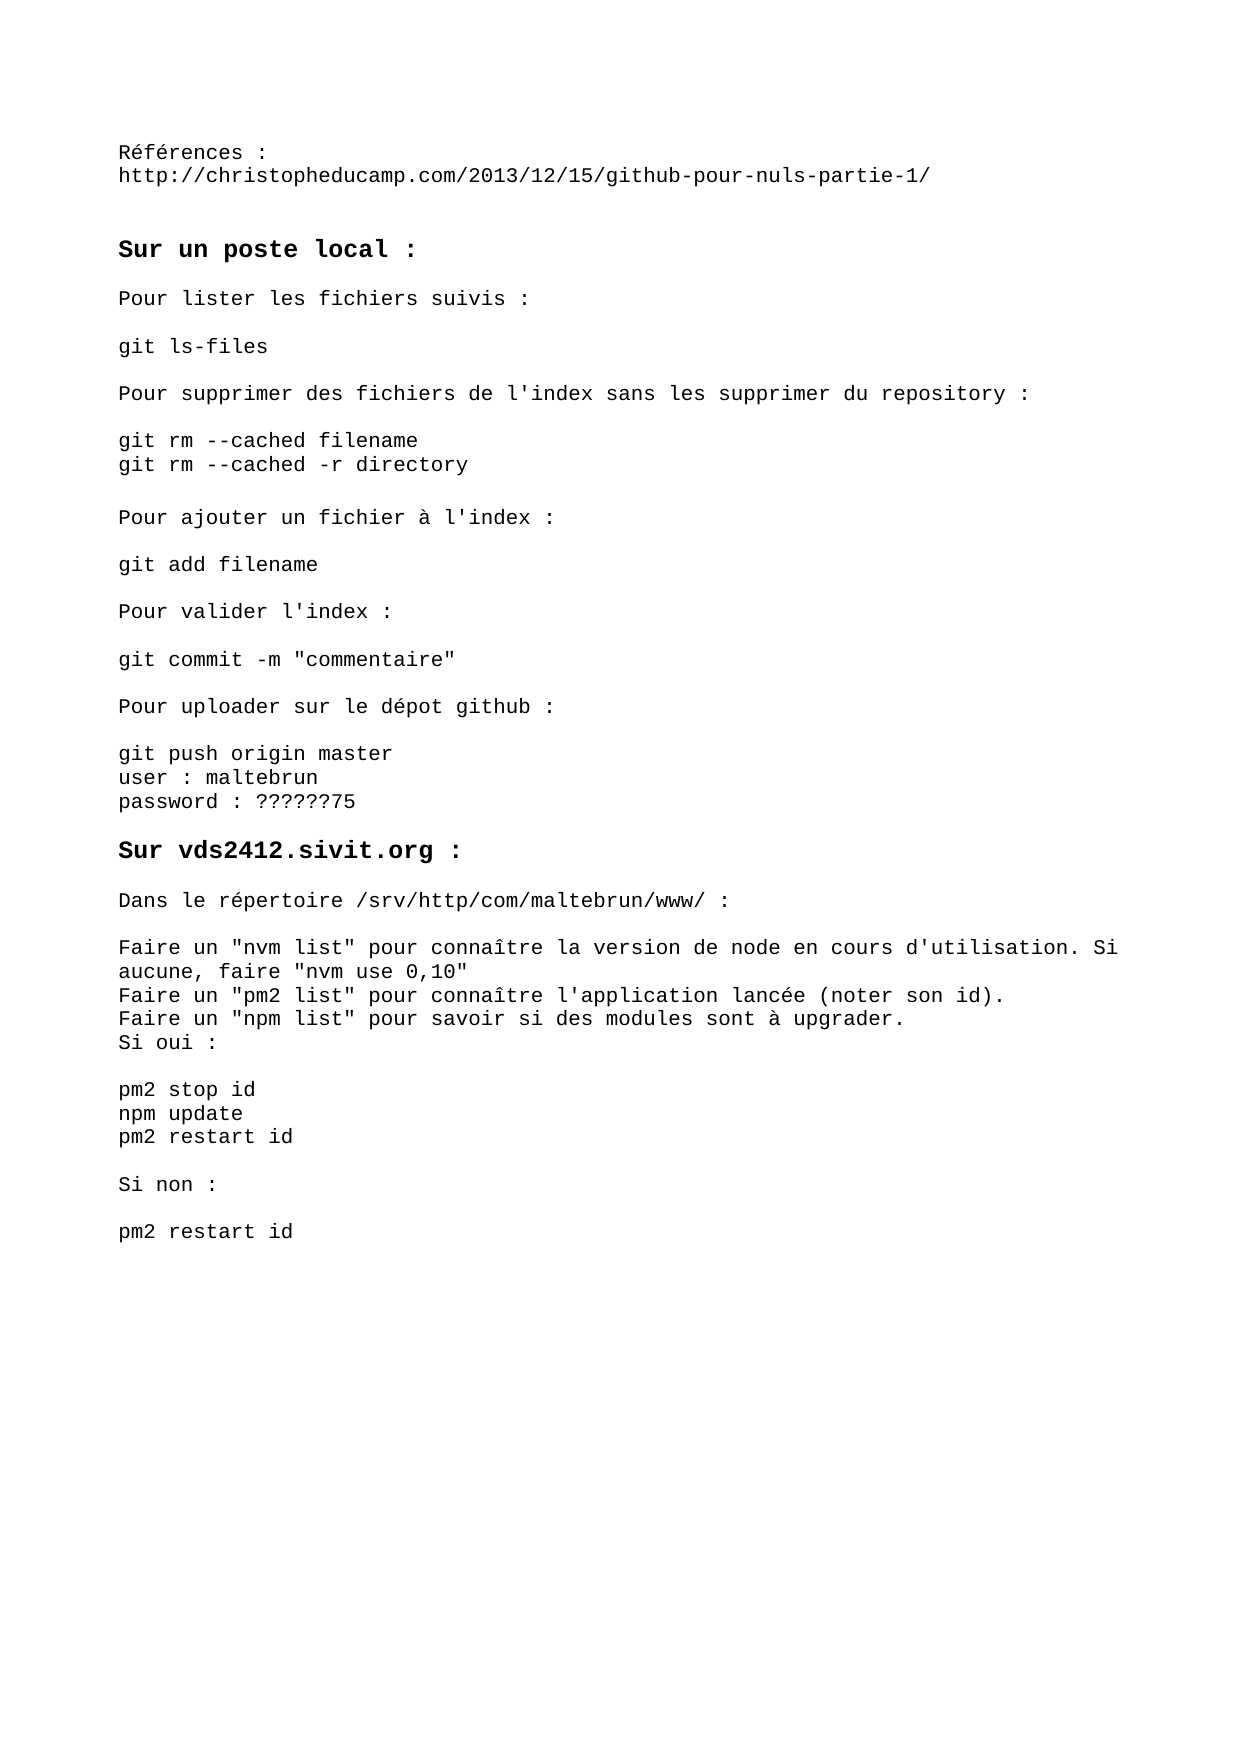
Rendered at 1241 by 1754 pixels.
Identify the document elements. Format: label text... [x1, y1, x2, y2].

text Pour lister les fichiers suivis : [118, 288, 1122, 312]
text Références : [118, 142, 1122, 165]
text Faire un "npm list" pour savoir si des modules sont à upgrader. [118, 1008, 1122, 1032]
text Faire un "pm2 list" pour connaître l'application lancée (noter son id). [118, 984, 1122, 1008]
text Si non : [118, 1174, 1122, 1197]
text npm update [118, 1103, 1122, 1126]
text git ls-files [118, 336, 1122, 359]
text Pour ajouter un fichier à l'index : [118, 507, 1122, 531]
text Sur un poste local : [118, 236, 1122, 265]
text git push origin master [118, 743, 1122, 767]
text Faire un "nvm list" pour connaître la version de node en cours d'utilisation. Si aucune, faire "nvm use 0,10" [118, 937, 1122, 984]
text password : ??????75 [118, 791, 1122, 814]
text pm2 restart id [118, 1126, 1122, 1150]
text Sur vds2412.sivit.org : [118, 838, 1122, 866]
text Pour supprimer des fichiers de l'index sans les supprimer du repository : [118, 383, 1122, 407]
text git rm --cached -r directory [118, 454, 1122, 477]
text http://christopheducamp.com/2013/12/15/github-pour-nuls-partie-1/ [118, 165, 1122, 189]
text user : maltebrun [118, 767, 1122, 791]
text git add filename [118, 554, 1122, 578]
text git commit -m "commentaire" [118, 649, 1122, 672]
text pm2 restart id [118, 1221, 1122, 1245]
text Pour valider l'index : [118, 602, 1122, 625]
text Pour uploader sur le dépot github : [118, 696, 1122, 720]
text Dans le répertoire /srv/http/com/maltebrun/www/ : [118, 890, 1122, 914]
text pm2 stop id [118, 1079, 1122, 1103]
text git rm --cached filename [118, 430, 1122, 454]
text Si oui : [118, 1032, 1122, 1056]
